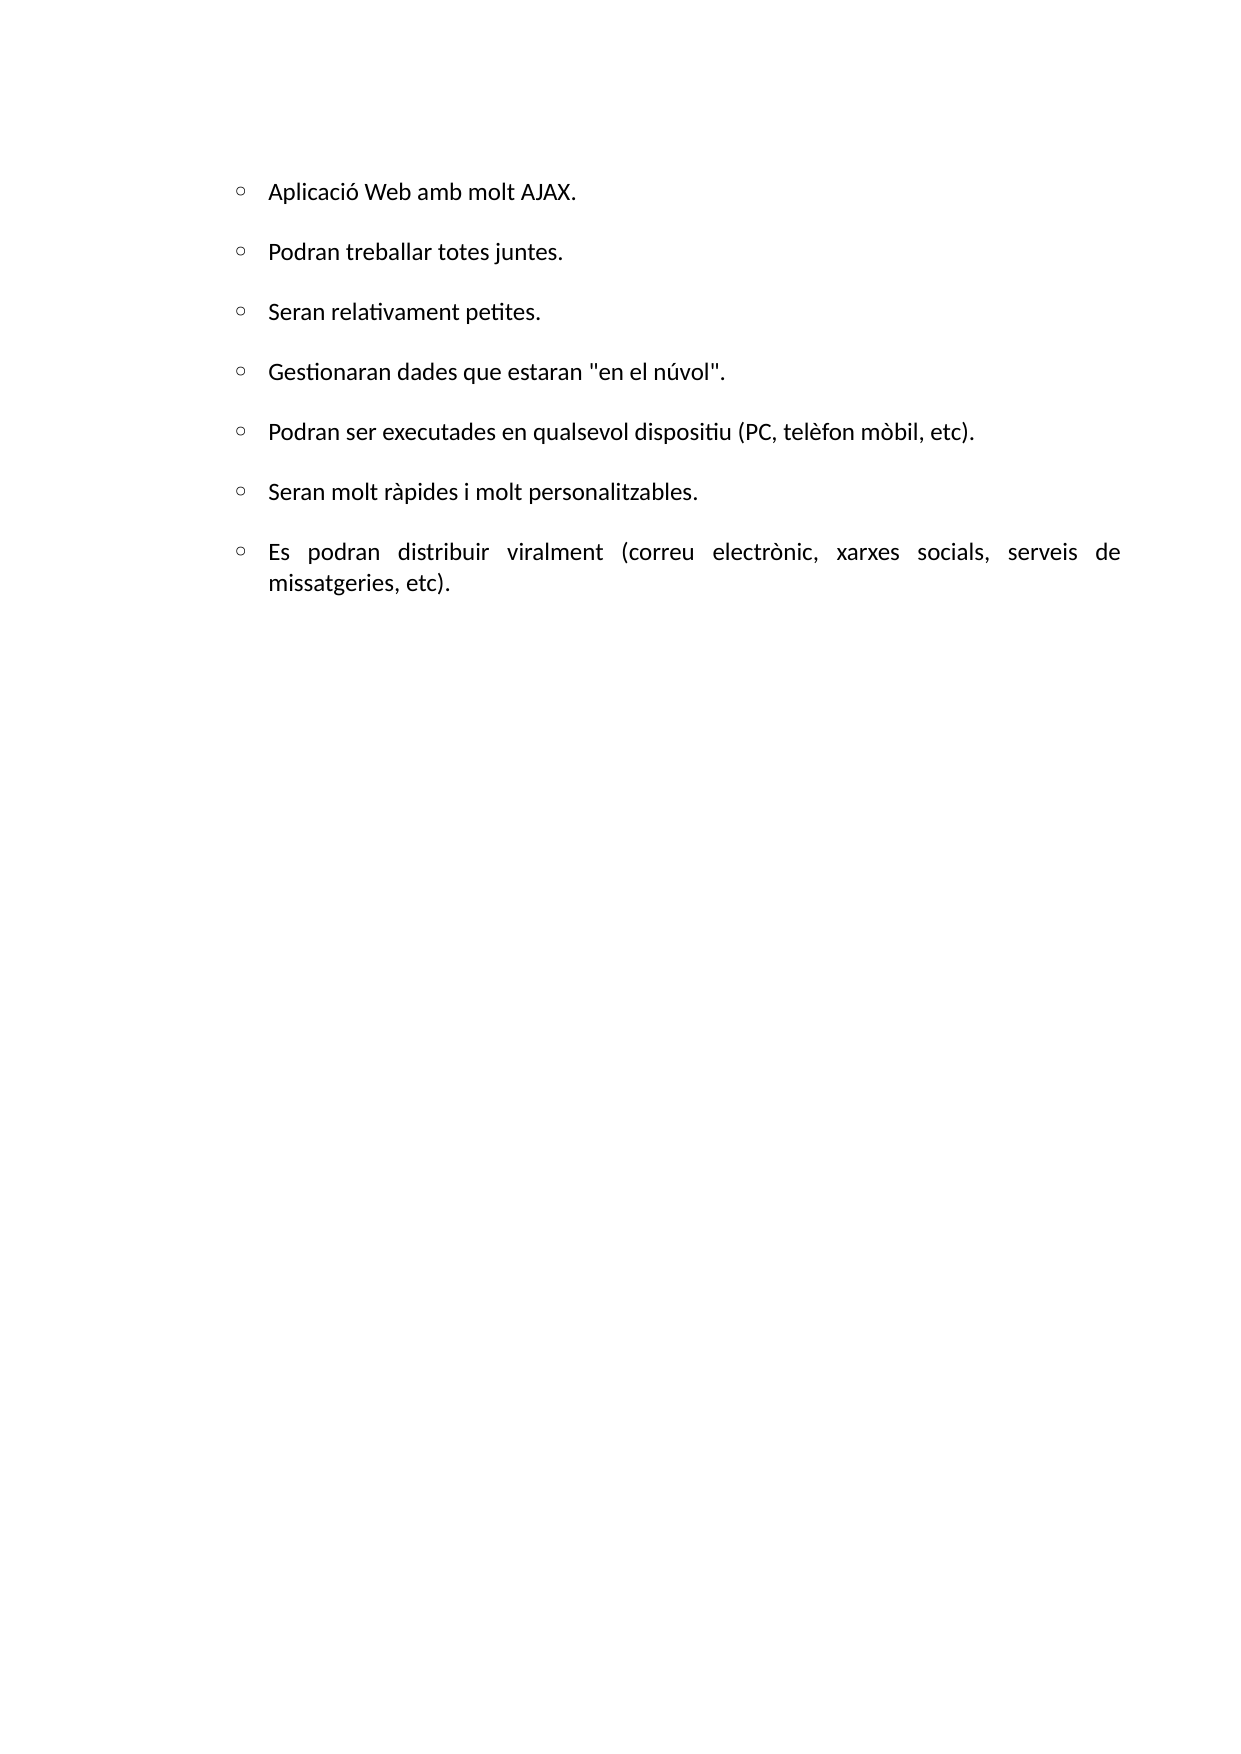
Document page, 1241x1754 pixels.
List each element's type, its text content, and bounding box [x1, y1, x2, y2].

list Aplicació Web amb molt AJAX. [231, 176, 1122, 207]
list Gestionaran dades que estaran "en el núvol". [231, 356, 1122, 387]
list Es podran distribuir viralment (correu electrònic, xarxes socials, serveis de missatgeries, etc). [231, 536, 1122, 597]
list Seran molt ràpides i molt personalitzables. [231, 476, 1122, 507]
list Podran treballar totes juntes. [231, 236, 1122, 267]
list Podran ser executades en qualsevol dispositiu (PC, telèfon mòbil, etc). [231, 416, 1122, 447]
list Seran relativament petites. [231, 296, 1122, 327]
